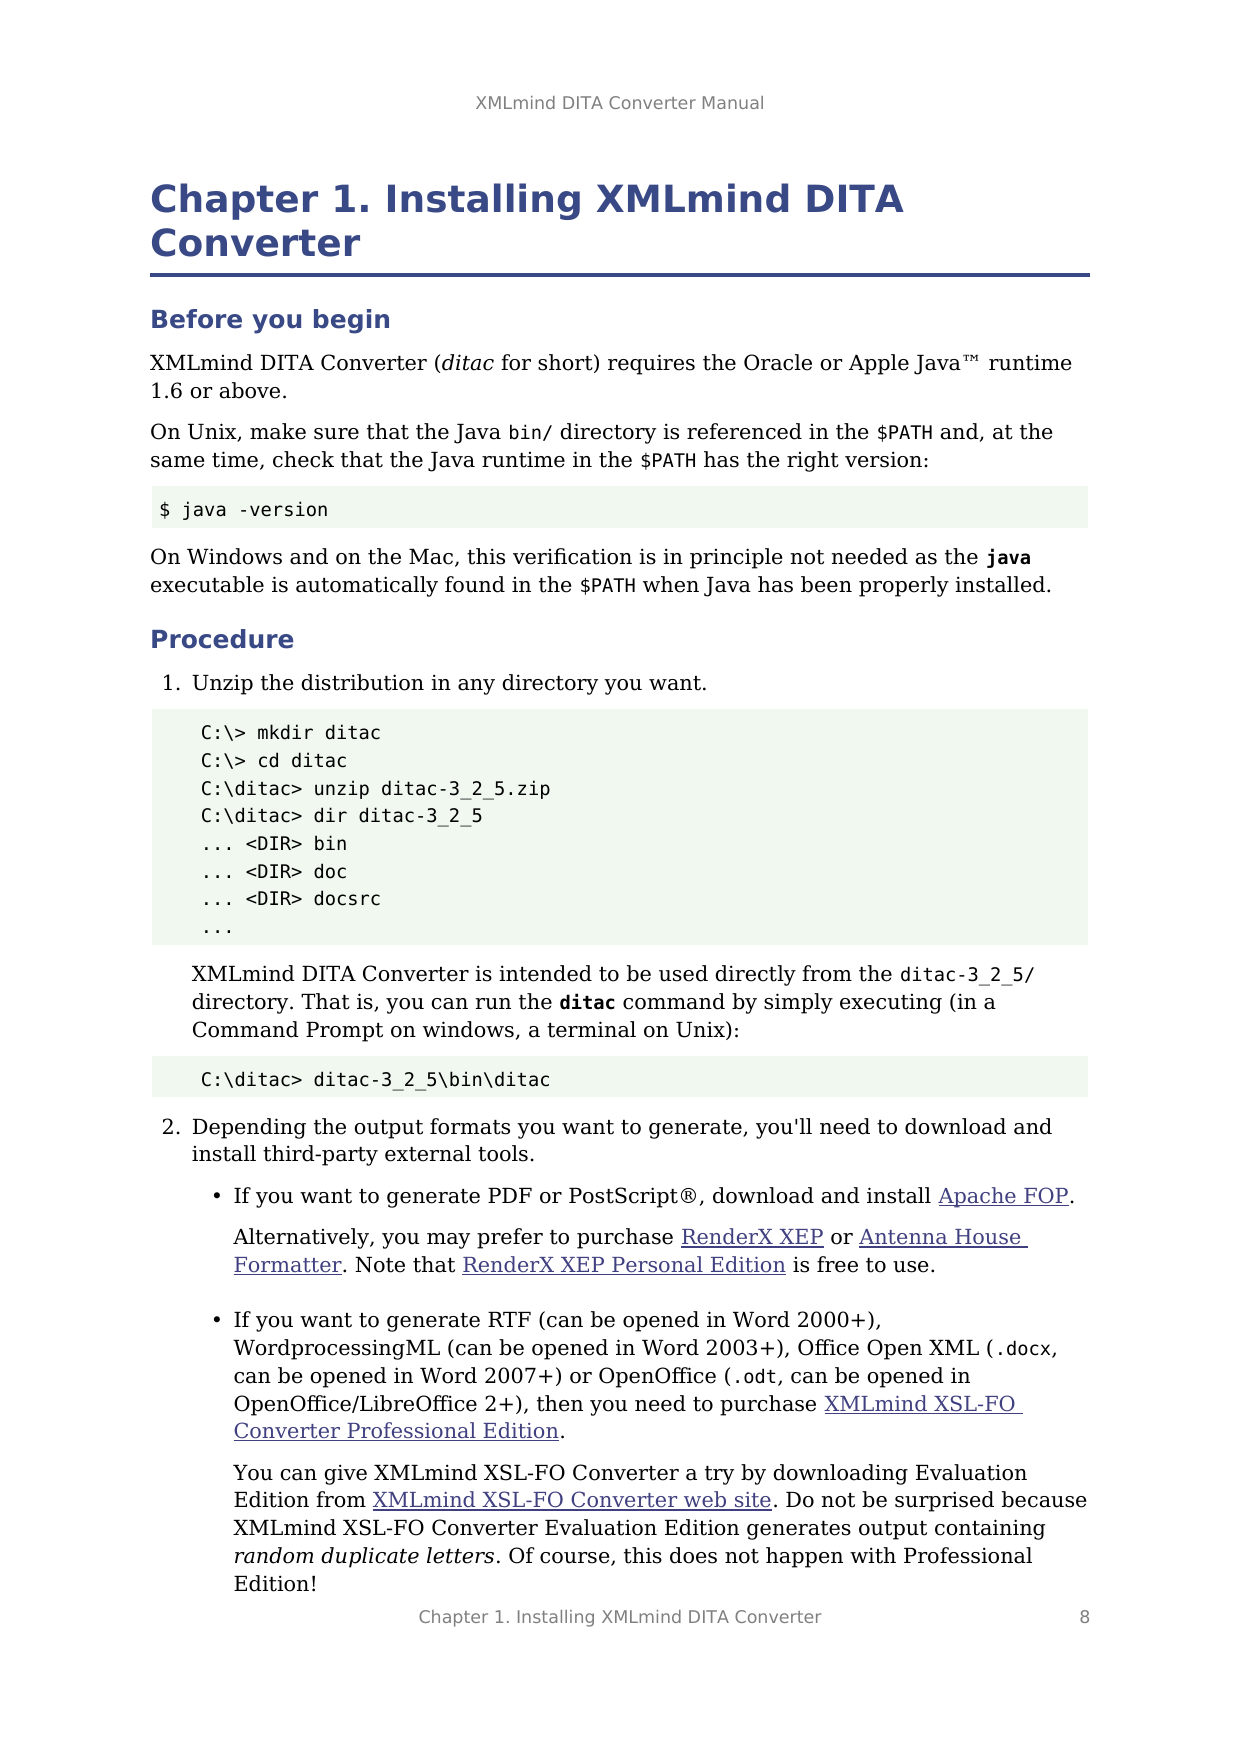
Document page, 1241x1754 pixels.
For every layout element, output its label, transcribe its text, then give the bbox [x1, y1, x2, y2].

list C:\ditac> ditac-3_2_5\bin\ditac [152, 1056, 1088, 1097]
list Alternatively, you may prefer to purchase RenderX XEP or Antenna House Formatter. Note that RenderX XEP Personal Edition is free to use. [192, 1222, 1090, 1277]
list Depending the output formats you want to generate, you'll need to download and install third-party external tools. [150, 1111, 1090, 1167]
text $ java -version [152, 486, 1088, 528]
list C:\> mkdir ditac C:\> cd ditac C:\ditac> unzip ditac-3_2_5.zip C:\ditac> dir ditac-3_2_5 ... <DIR> bin ... <DIR> doc ... <DIR> docsrc ... [152, 709, 1088, 945]
text On Windows and on the Mac, this verification is in principle not needed as the java executable is automatically found in the $PATH when Java has been properly installed. [150, 542, 1090, 597]
text Procedure [150, 625, 1090, 654]
text XMLmind DITA Converter (ditac for short) requires the Oracle or Apple Java™ runtime 1.6 or above. [150, 348, 1090, 403]
list If you want to generate RTF (can be opened in Word 2000+), WordprocessingML (can be opened in Word 2003+), Office Open XML (.docx, can be opened in Word 2007+) or OpenOffice (.odt, can be opened in OpenOffice/LibreOffice 2+), then you need to purchase XMLmind XSL-FO Converter Professional Edition. [192, 1305, 1090, 1443]
text On Unix, make sure that the Java bin/ directory is referenced in the $PATH and, at the same time, check that the Java runtime in the $PATH has the right version: [150, 417, 1090, 472]
list You can give XMLmind XSL-FO Converter a try by downloading Evaluation Edition from XMLmind XSL-FO Converter web site. Do not be surprised because XMLmind XSL-FO Converter Evaluation Edition generates output containing random duplicate letters. Of course, this does not happen with Professional Edition! [192, 1457, 1090, 1596]
list Unzip the distribution in any directory you want. [150, 668, 1090, 695]
subtitle Chapter 1. Installing XMLmind DITA Converter [150, 178, 1090, 273]
list If you want to generate PDF or PostScript®, download and install Apache FOP. [192, 1180, 1090, 1208]
list XMLmind DITA Converter is intended to be used directly from the ditac-3_2_5/ directory. That is, you can run the ditac command by simply executing (in a Command Prompt on windows, a terminal on Unix): [150, 959, 1090, 1042]
text Before you begin [150, 305, 1090, 334]
